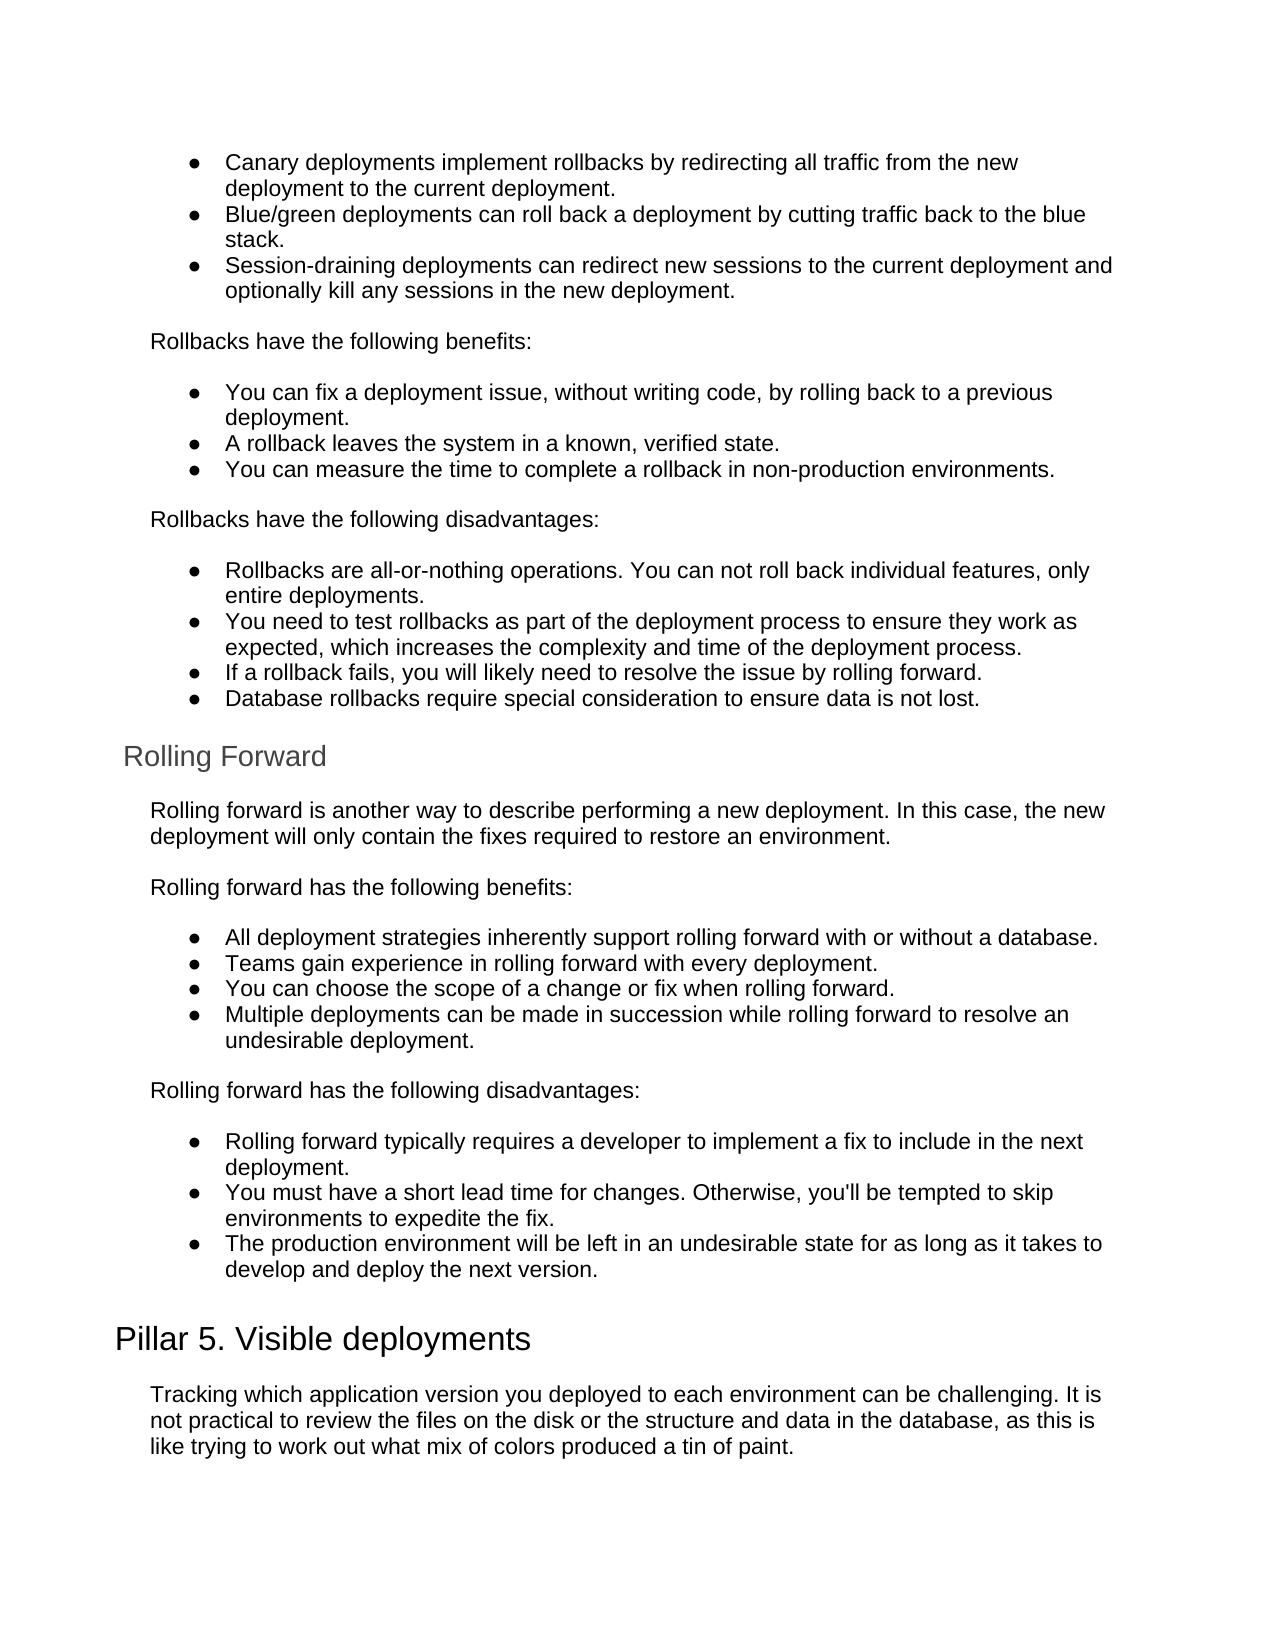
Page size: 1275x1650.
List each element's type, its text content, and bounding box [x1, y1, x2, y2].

list You must have a short lead time for changes. Otherwise, you'll be tempted to skip environments to expedite the fix. [187, 1180, 1125, 1231]
list Database rollbacks require special consideration to ensure data is not lost. [187, 686, 1125, 711]
list Rollbacks are all-or-nothing operations. You can not roll back individual features, only entire deployments. [187, 557, 1125, 609]
subtitle Rolling Forward [123, 740, 1125, 773]
list Blue/green deployments can roll back a deployment by cutting traffic back to the blue stack. [187, 201, 1125, 252]
text Rolling forward has the following disadvantages: [150, 1078, 1125, 1104]
list Session-draining deployments can redirect new sessions to the current deployment and optionally kill any sessions in the new deployment. [187, 252, 1125, 304]
text Rolling forward is another way to describe performing a new deployment. In this case, the new deployment will only contain the fixes required to restore an environment. [150, 798, 1125, 849]
list The production environment will be left in an undesirable state for as long as it takes to develop and deploy the next version. [187, 1231, 1125, 1282]
list Teams gain experience in rolling forward with every deployment. [187, 951, 1125, 976]
list Rolling forward typically requires a developer to implement a fix to include in the next deployment. [187, 1129, 1125, 1180]
list You can choose the scope of a change or fix when rolling forward. [187, 976, 1125, 1002]
list A rollback leaves the system in a known, verified state. [187, 431, 1125, 456]
text Tracking which application version you deployed to each environment can be challenging. It is not practical to review the files on the disk or the structure and data in the database, as this is like trying to work out what mix of colors produced a tin of paint. [150, 1382, 1125, 1459]
list If a rollback fails, you will likely need to resolve the issue by rolling forward. [187, 660, 1125, 686]
list Canary deployments implement rollbacks by redirecting all traffic from the new deployment to the current deployment. [187, 150, 1125, 201]
text Rollbacks have the following disadvantages: [150, 507, 1125, 532]
text Rollbacks have the following benefits: [150, 329, 1125, 354]
list You can fix a deployment issue, without writing code, by rolling back to a previous deployment. [187, 379, 1125, 431]
list Multiple deployments can be made in succession while rolling forward to resolve an undesirable deployment. [187, 1002, 1125, 1053]
subtitle Pillar 5. Visible deployments [114, 1320, 1125, 1357]
list You need to test rollbacks as part of the deployment process to ensure they work as expected, which increases the complexity and time of the deployment process. [187, 609, 1125, 660]
list You can measure the time to complete a rollback in non-production environments. [187, 456, 1125, 482]
text Rolling forward has the following benefits: [150, 874, 1125, 900]
list All deployment strategies inherently support rolling forward with or without a database. [187, 925, 1125, 951]
